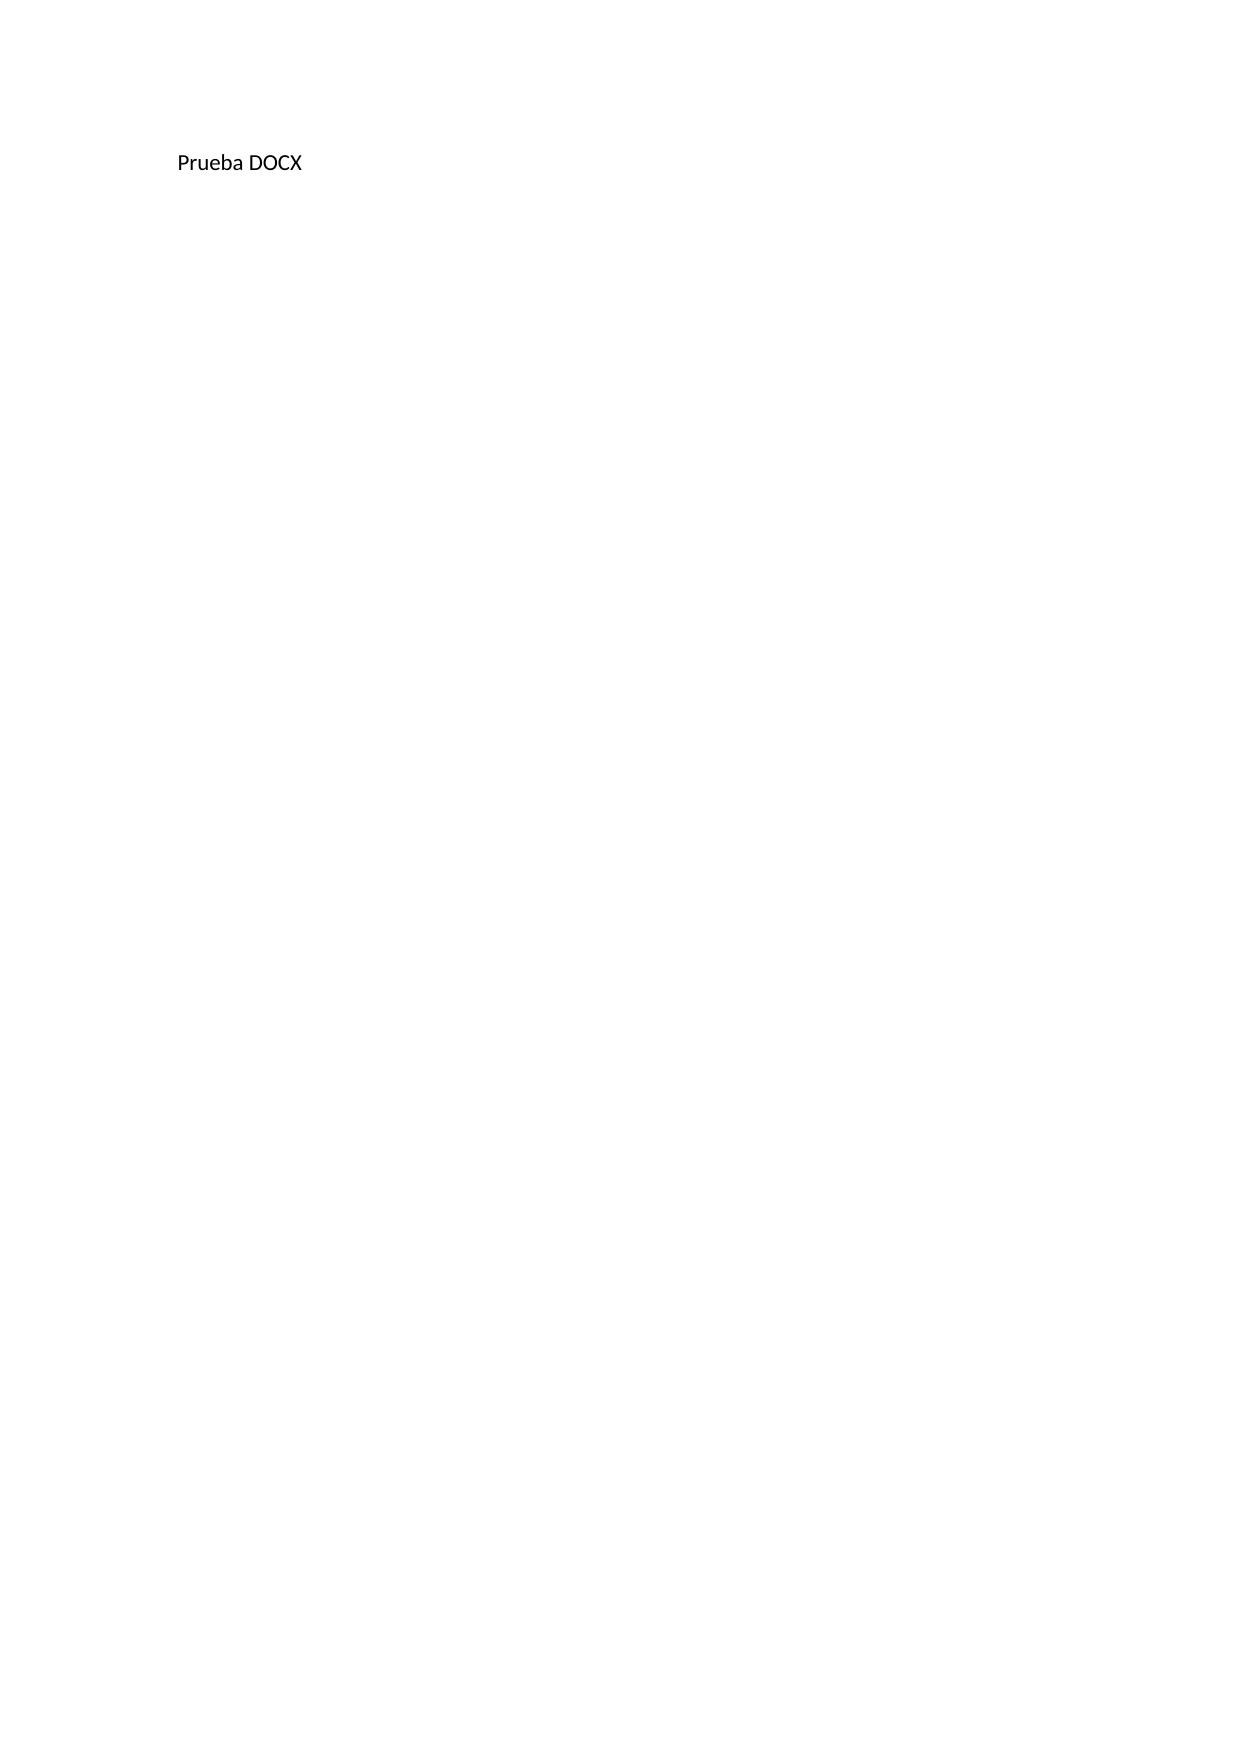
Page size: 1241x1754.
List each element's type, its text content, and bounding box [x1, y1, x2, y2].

text Prueba DOCX [177, 148, 1063, 176]
